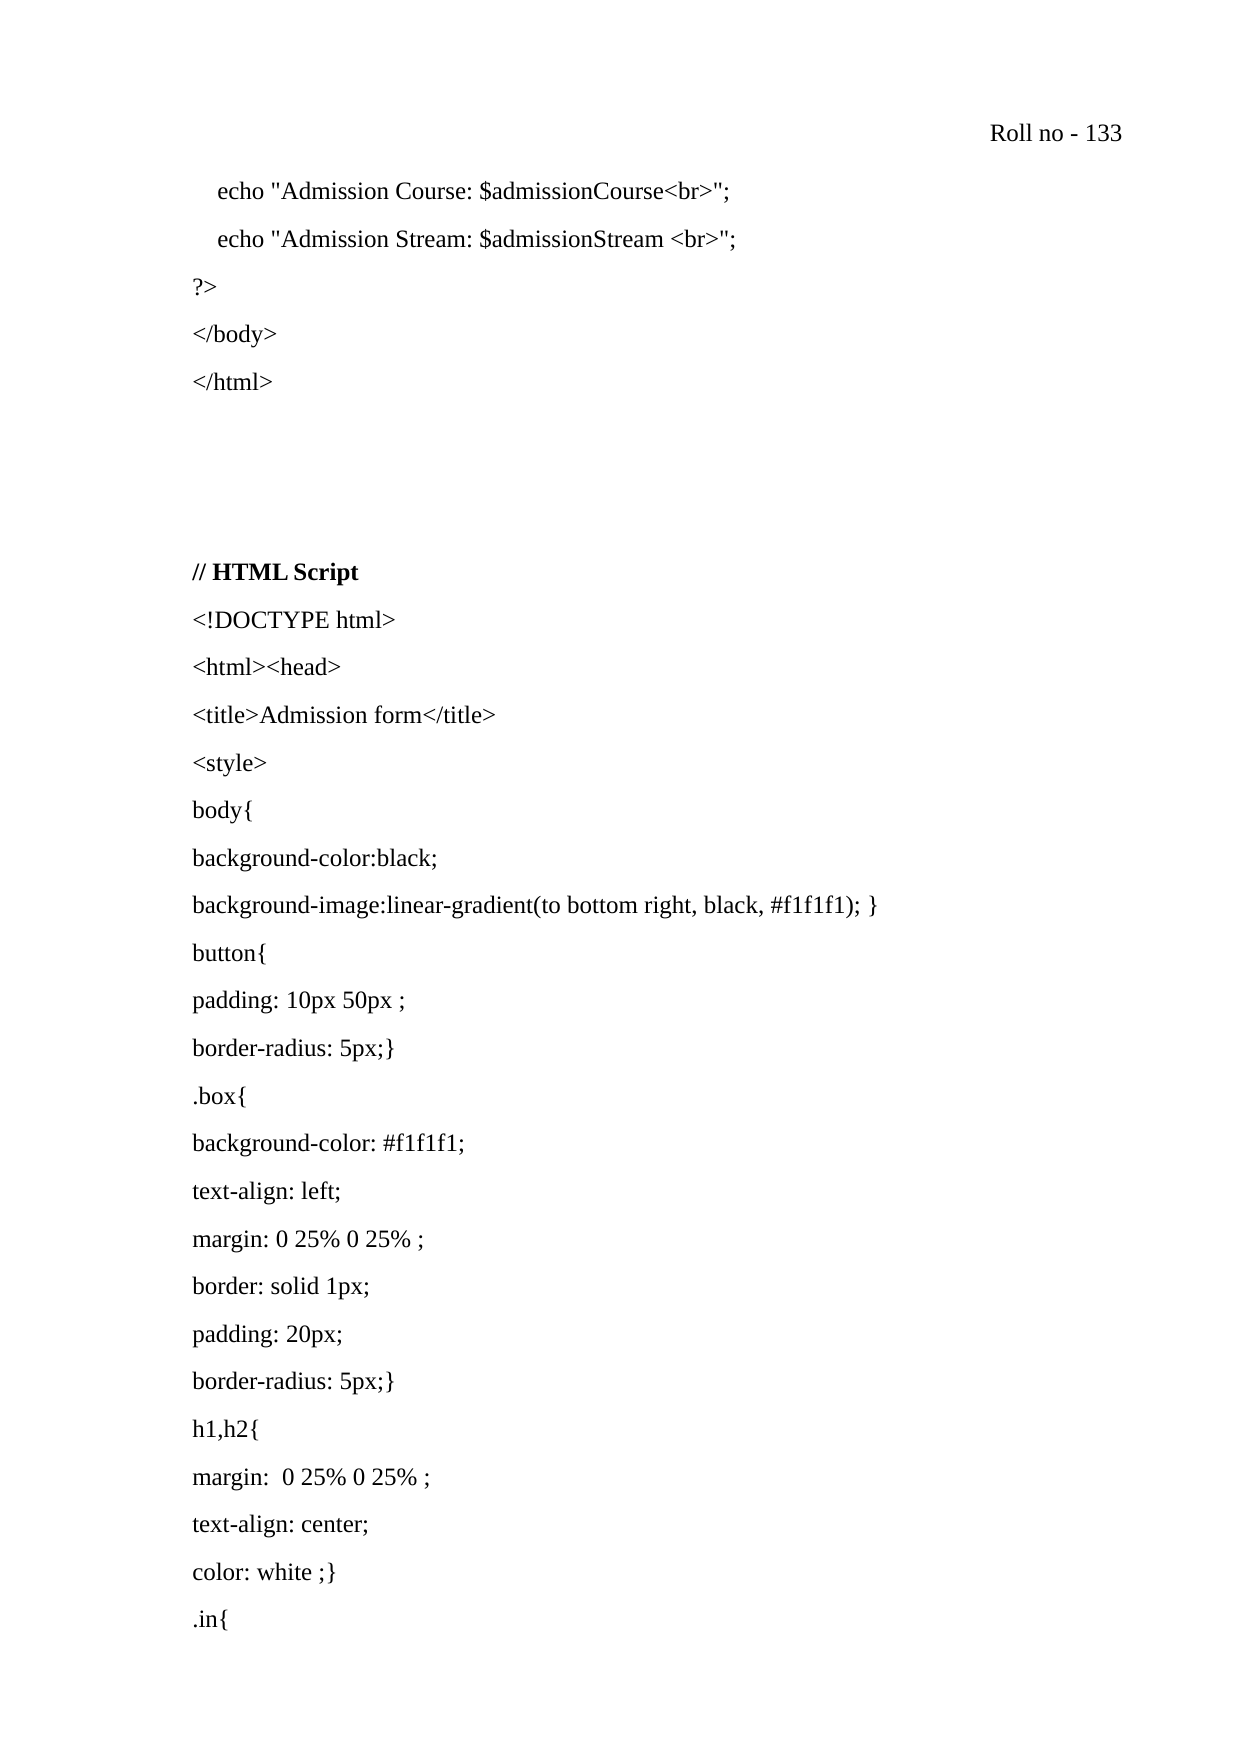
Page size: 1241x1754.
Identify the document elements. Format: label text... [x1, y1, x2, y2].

text <!DOCTYPE html> [192, 605, 1122, 633]
text echo "Admission Course: $admissionCourse<br>"; [192, 176, 1122, 205]
text // HTML Script [192, 557, 1122, 586]
text <style> [192, 748, 1122, 776]
text </html> [192, 367, 1122, 396]
text background-image:linear-gradient(to bottom right, black, #f1f1f1); } [192, 890, 1122, 919]
text button{ [192, 938, 1122, 967]
text margin: 0 25% 0 25% ; [192, 1462, 1122, 1490]
text text-align: center; [192, 1509, 1122, 1538]
text background-color: #f1f1f1; [192, 1128, 1122, 1157]
text background-color:black; [192, 843, 1122, 872]
text ?> [192, 272, 1122, 300]
text body{ [192, 795, 1122, 824]
text .box{ [192, 1081, 1122, 1109]
text margin: 0 25% 0 25% ; [192, 1224, 1122, 1252]
text <html><head> [192, 652, 1122, 681]
text </body> [192, 319, 1122, 348]
text text-align: left; [192, 1176, 1122, 1205]
text echo "Admission Stream: $admissionStream <br>"; [192, 224, 1122, 253]
text border: solid 1px; [192, 1271, 1122, 1300]
text border-radius: 5px;} [192, 1366, 1122, 1395]
text padding: 10px 50px ; [192, 986, 1122, 1014]
text h1,h2{ [192, 1414, 1122, 1443]
text .in{ [192, 1604, 1122, 1633]
text border-radius: 5px;} [192, 1033, 1122, 1062]
text padding: 20px; [192, 1319, 1122, 1348]
text <title>Admission form</title> [192, 700, 1122, 729]
text color: white ;} [192, 1557, 1122, 1586]
